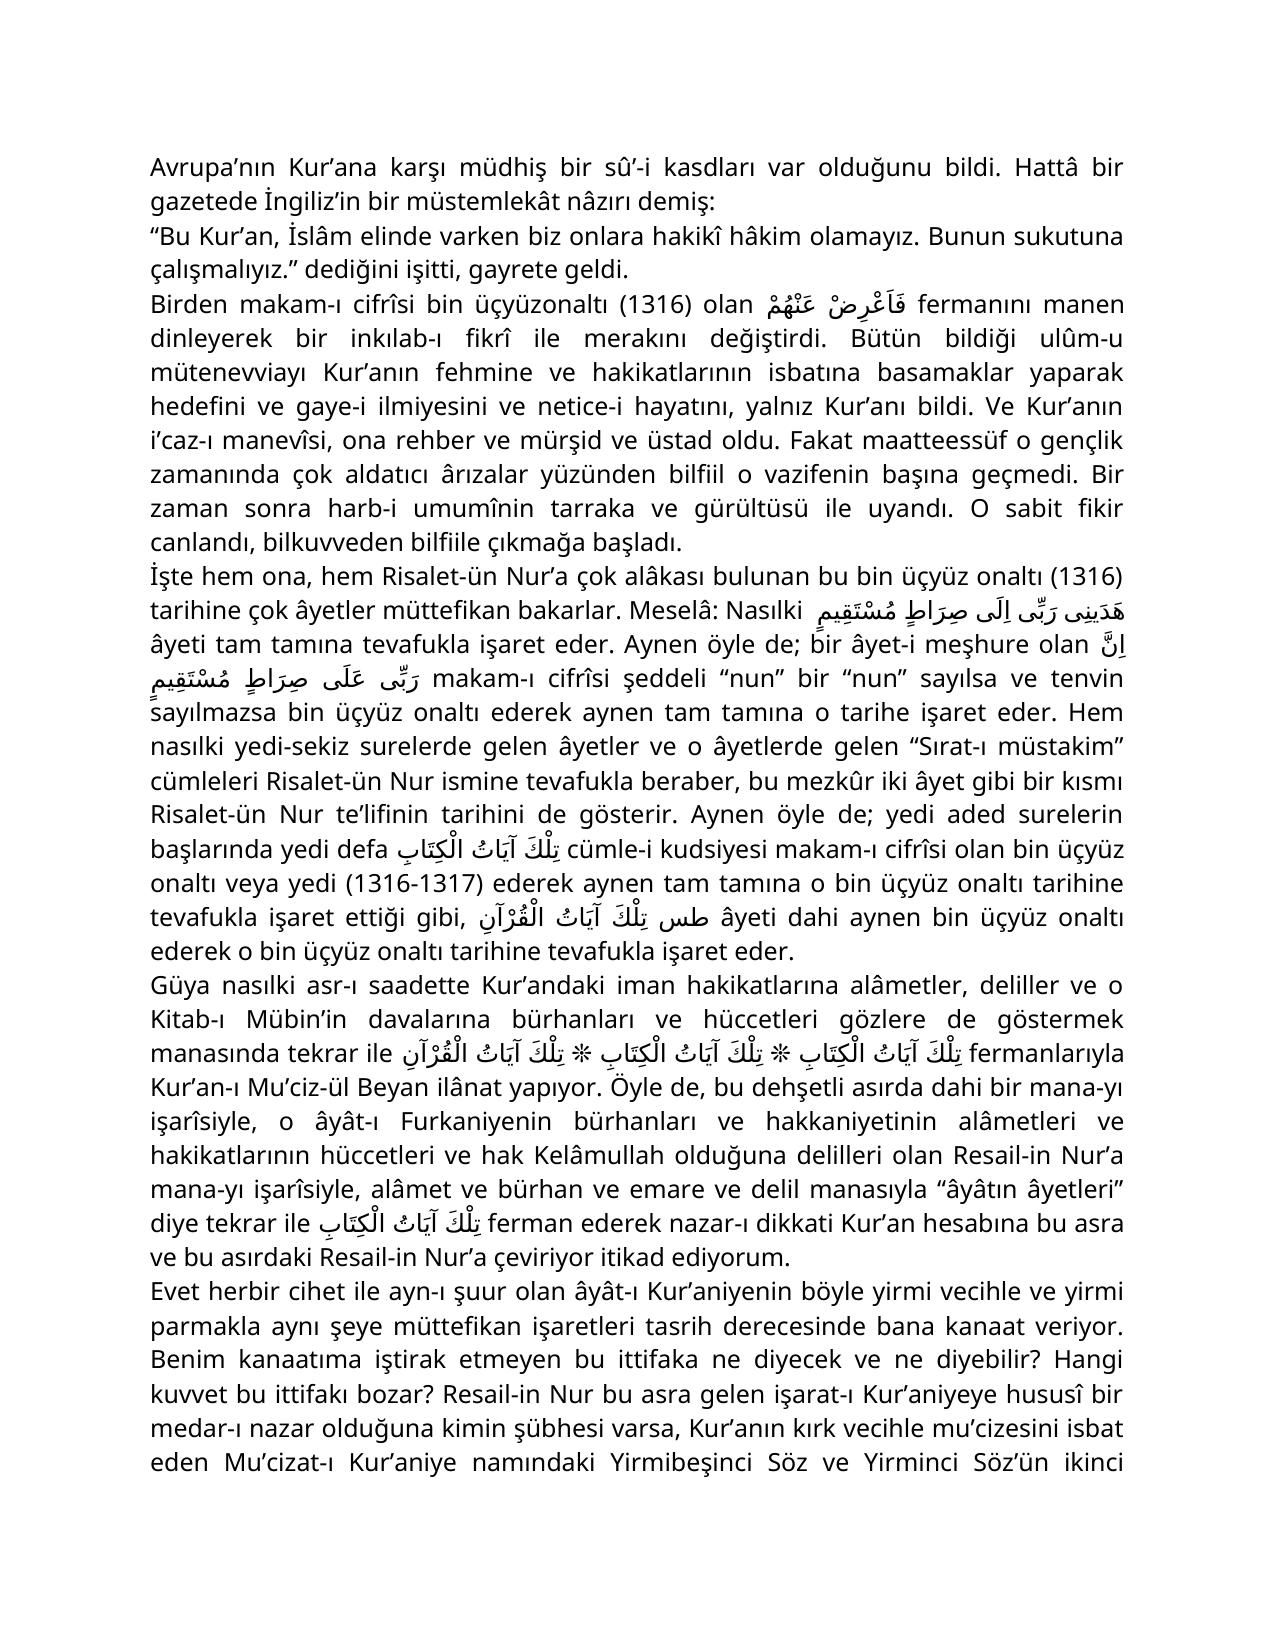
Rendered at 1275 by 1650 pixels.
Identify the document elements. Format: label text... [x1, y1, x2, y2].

text “Bu Kur’an, İslâm elinde varken biz onlara hakikî hâkim olamayız. Bunun sukutuna çalışmalıyız.” dediğini işitti, gayrete geldi. [150, 218, 1125, 286]
text Evet herbir cihet ile ayn-ı şuur olan âyât-ı Kur’aniyenin böyle yirmi vecihle ve yirmi parmakla aynı şeye müttefikan işaretleri tasrih derecesinde bana kanaat veriyor. Benim kanaatıma iştirak etmeyen bu ittifaka ne diyecek ve ne diyebilir? Hangi kuvvet bu ittifakı bozar? Resail-in Nur bu asra gelen işarat-ı Kur’aniyeye hususî bir medar-ı nazar olduğuna kimin şübhesi varsa, Kur’anın kırk vecihle mu’cizesini isbat eden Mu’cizat-ı Kur’aniye namındaki Yirmibeşinci Söz ve Yirminci Söz’ün ikinci [150, 1274, 1125, 1478]
text İşte hem ona, hem Risalet-ün Nur’a çok alâkası bulunan bu bin üçyüz onaltı (1316) tarihine çok âyetler müttefikan bakarlar. Meselâ: Nasılki هَدَينِى رَبِّى اِلَى صِرَاطٍ مُسْتَقِيمٍ âyeti tam tamına tevafukla işaret eder. Aynen öyle de; bir âyet-i meşhure olan اِنَّ رَبِّى عَلَى صِرَاطٍ مُسْتَقِيمٍ makam-ı cifrîsi şeddeli “nun” bir “nun” sayılsa ve tenvin sayılmazsa bin üçyüz onaltı ederek aynen tam tamına o tarihe işaret eder. Hem nasılki yedi-sekiz surelerde gelen âyetler ve o âyetlerde gelen “Sırat-ı müstakim” cümleleri Risalet-ün Nur ismine tevafukla beraber, bu mezkûr iki âyet gibi bir kısmı Risalet-ün Nur te’lifinin tarihini de gösterir. Aynen öyle de; yedi aded surelerin başlarında yedi defa تِلْكَ آيَاتُ الْكِتَابِ cümle-i kudsiyesi makam-ı cifrîsi olan bin üçyüz onaltı veya yedi (1316-1317) ederek aynen tam tamına o bin üçyüz onaltı tarihine tevafukla işaret ettiği gibi, طس تِلْكَ آيَاتُ الْقُرْآنِ âyeti dahi aynen bin üçyüz onaltı ederek o bin üçyüz onaltı tarihine tevafukla işaret eder. [150, 559, 1125, 967]
text Avrupa’nın Kur’ana karşı müdhiş bir sû’-i kasdları var olduğunu bildi. Hattâ bir gazetede İngiliz’in bir müstemlekât nâzırı demiş: [150, 150, 1125, 218]
text Güya nasılki asr-ı saadette Kur’andaki iman hakikatlarına alâmetler, deliller ve o Kitab-ı Mübin’in davalarına bürhanları ve hüccetleri gözlere de göstermek manasında tekrar ile تِلْكَ آيَاتُ الْكِتَابِ ❊ تِلْكَ آيَاتُ الْكِتَابِ ❊ تِلْكَ آيَاتُ الْقُرْآنِ fermanlarıyla Kur’an-ı Mu’ciz-ül Beyan ilânat yapıyor. Öyle de, bu dehşetli asırda dahi bir mana-yı işarîsiyle, o âyât-ı Furkaniyenin bürhanları ve hakkaniyetinin alâmetleri ve hakikatlarının hüccetleri ve hak Kelâmullah olduğuna delilleri olan Resail-in Nur’a mana-yı işarîsiyle, alâmet ve bürhan ve emare ve delil manasıyla “âyâtın âyetleri” diye tekrar ile تِلْكَ آيَاتُ الْكِتَابِ ferman ederek nazar-ı dikkati Kur’an hesabına bu asra ve bu asırdaki Resail-in Nur’a çeviriyor itikad ediyorum. [150, 967, 1125, 1274]
text Birden makam-ı cifrîsi bin üçyüzonaltı (1316) olan فَاَعْرِضْ عَنْهُمْ fermanını manen dinleyerek bir inkılab-ı fikrî ile merakını değiştirdi. Bütün bildiği ulûm-u mütenevviayı Kur’anın fehmine ve hakikatlarının isbatına basamaklar yaparak hedefini ve gaye-i ilmiyesini ve netice-i hayatını, yalnız Kur’anı bildi. Ve Kur’anın i’caz-ı manevîsi, ona rehber ve mürşid ve üstad oldu. Fakat maatteessüf o gençlik zamanında çok aldatıcı ârızalar yüzünden bilfiil o vazifenin başına geçmedi. Bir zaman sonra harb-i umumînin tarraka ve gürültüsü ile uyandı. O sabit fikir canlandı, bilkuvveden bilfiile çıkmağa başladı. [150, 286, 1125, 559]
